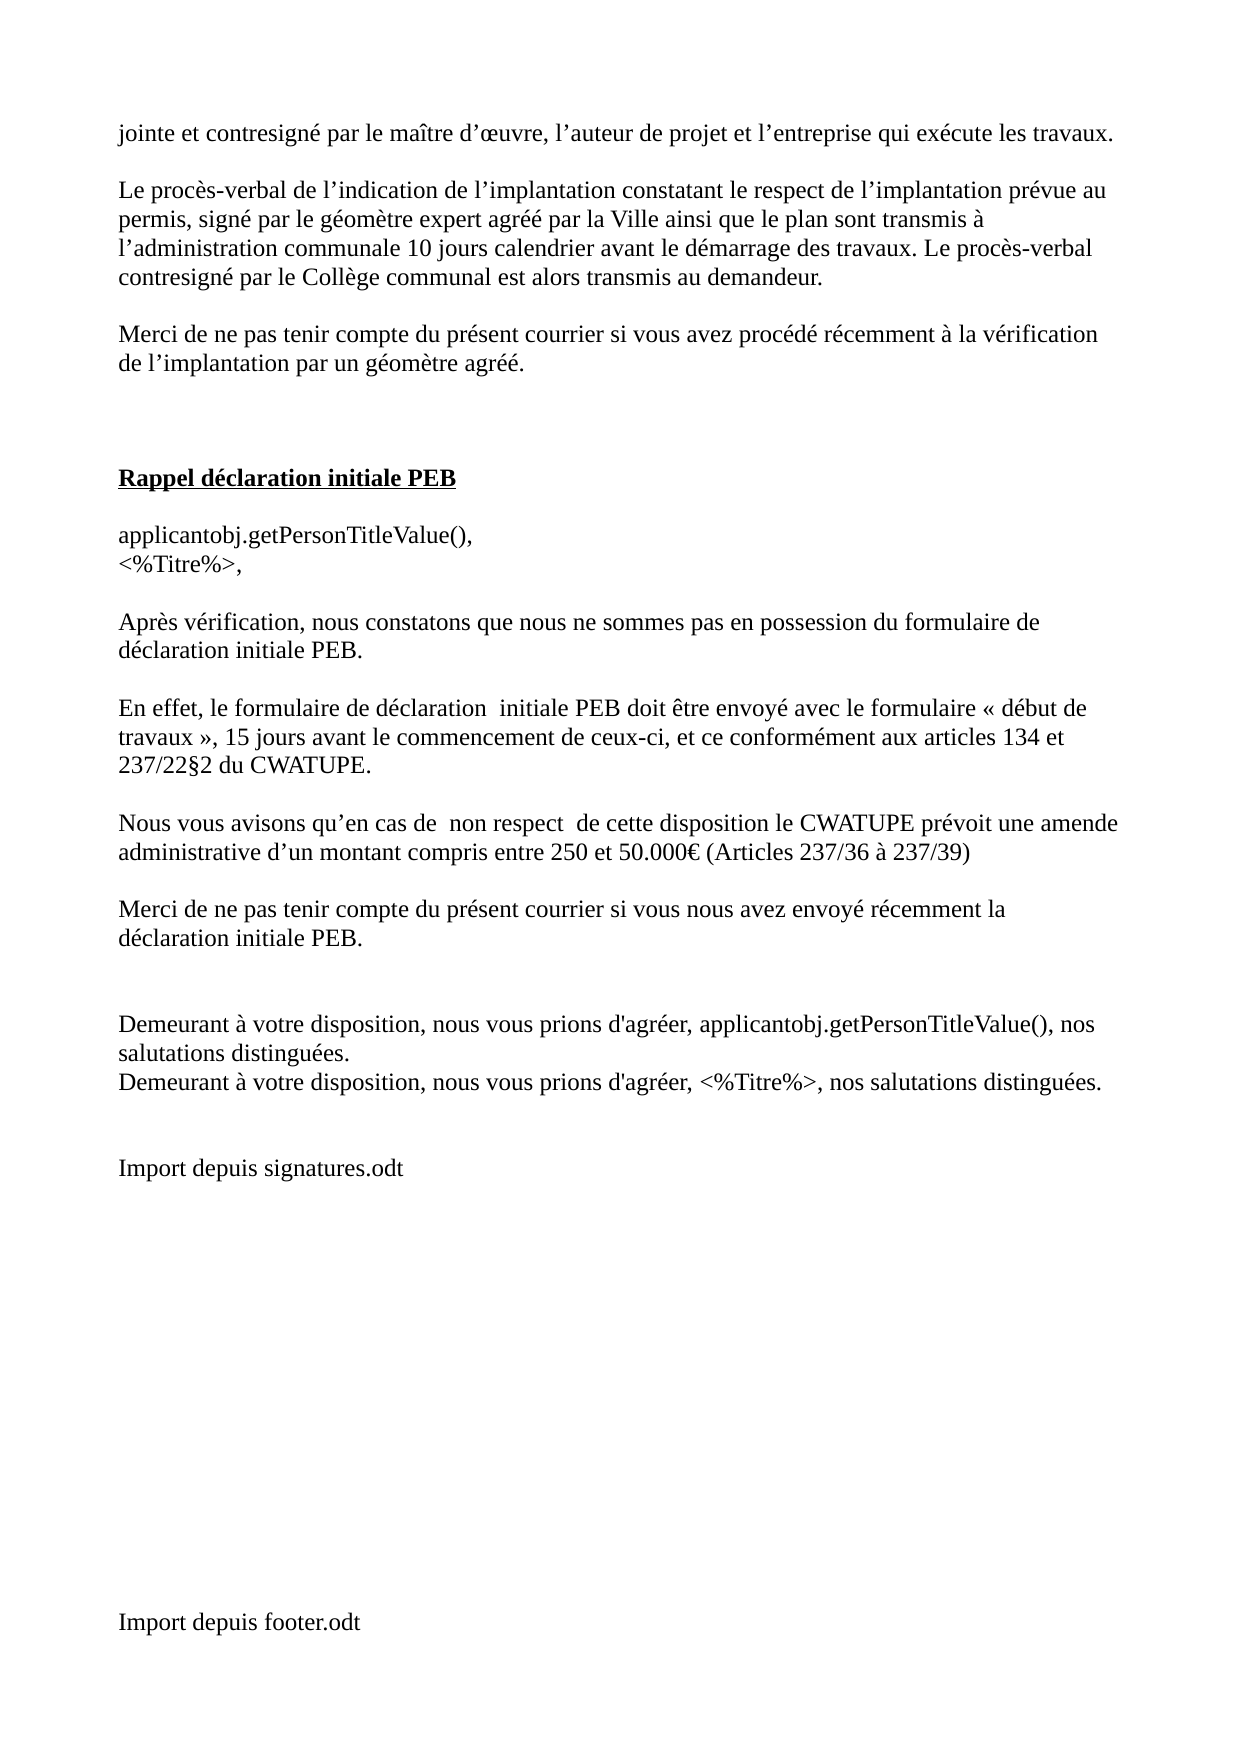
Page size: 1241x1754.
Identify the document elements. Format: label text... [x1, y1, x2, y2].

text applicantobj.getPersonTitleValue(), [118, 521, 1122, 549]
text Demeurant à votre disposition, nous vous prions d'agréer, <%Titre%>, nos salutations distinguées. [118, 1067, 1122, 1096]
text Le procès-verbal de l’indication de l’implantation constatant le respect de l’implantation prévue au permis, signé par le géomètre expert agréé par la Ville ainsi que le plan sont transmis à l’administration communale 10 jours calendrier avant le démarrage des travaux. Le procès-verbal contresigné par le Collège communal est alors transmis au demandeur. [118, 176, 1122, 291]
text jointe et contresigné par le maître d’œuvre, l’auteur de projet et l’entreprise qui exécute les travaux. [118, 118, 1122, 147]
text Après vérification, nous constatons que nous ne sommes pas en possession du formulaire de déclaration initiale PEB. [118, 607, 1122, 664]
text Merci de ne pas tenir compte du présent courrier si vous avez procédé récemment à la vérification de l’implantation par un géomètre agréé. [118, 319, 1122, 377]
title Rappel déclaration initiale PEB [118, 463, 1122, 492]
text En effet, le formulaire de déclaration initiale PEB doit être envoyé avec le formulaire « début de travaux », 15 jours avant le commencement de ceux-ci, et ce conformément aux articles 134 et 237/22§2 du CWATUPE. [118, 693, 1122, 779]
text Demeurant à votre disposition, nous vous prions d'agréer, applicantobj.getPersonTitleValue(), nos salutations distinguées. [118, 1009, 1122, 1067]
text Merci de ne pas tenir compte du présent courrier si vous nous avez envoyé récemment la déclaration initiale PEB. [118, 894, 1122, 952]
text Nous vous avisons qu’en cas de non respect de cette disposition le CWATUPE prévoit une amende administrative d’un montant compris entre 250 et 50.000€ (Articles 237/36 à 237/39) [118, 808, 1122, 866]
text Import depuis signatures.odt [118, 1153, 1122, 1182]
text <%Titre%>, [118, 549, 1122, 578]
